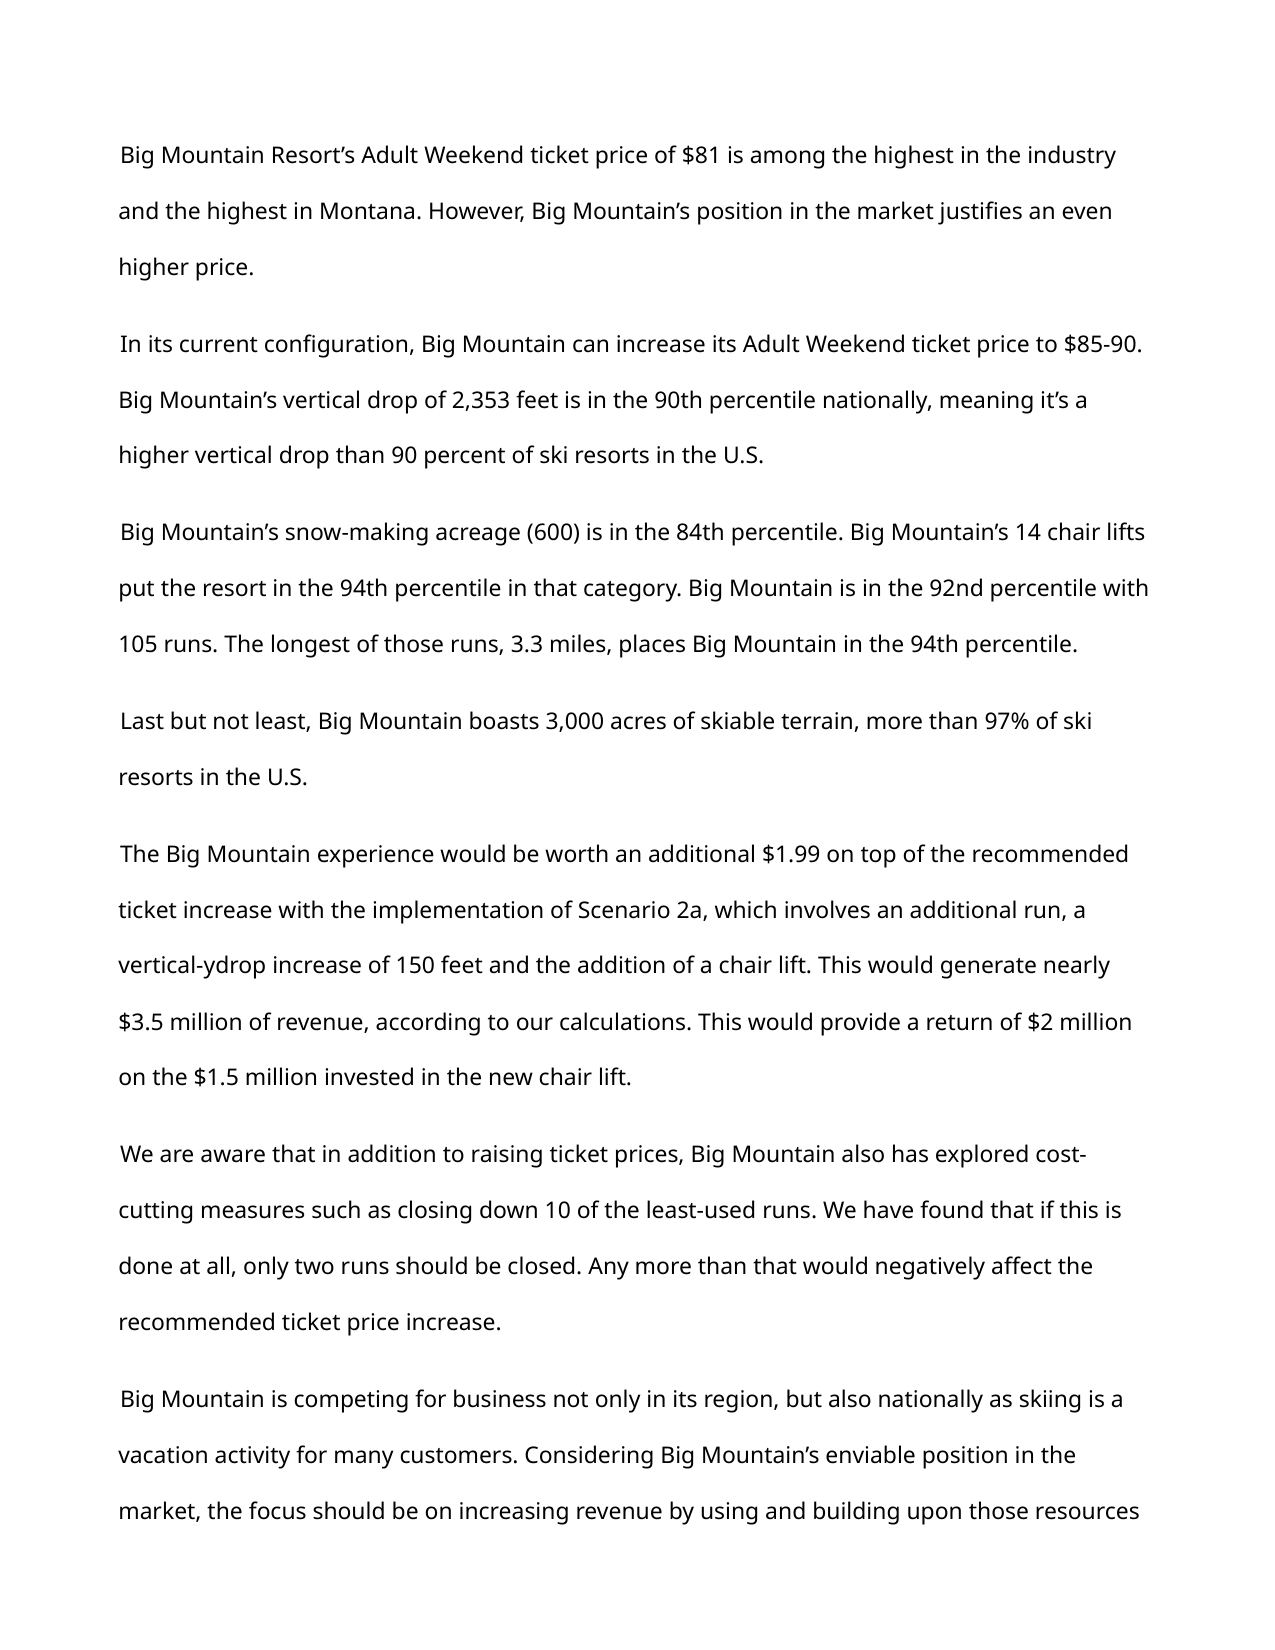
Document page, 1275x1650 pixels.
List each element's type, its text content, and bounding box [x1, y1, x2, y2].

text Big Mountain’s snow-making acreage (600) is in the 84th percentile. Big Mountain’s 14 chair lifts put the resort in the 94th percentile in that category. Big Mountain is in the 92nd percentile with 105 runs. The longest of those runs, 3.3 miles, places Big Mountain in the 94th percentile. [118, 516, 1157, 659]
text In its current configuration, Big Mountain can increase its Adult Weekend ticket price to $85-90. Big Mountain’s vertical drop of 2,353 feet is in the 90th percentile nationally, meaning it’s a higher vertical drop than 90 percent of ski resorts in the U.S. [118, 328, 1157, 471]
text Big Mountain Resort’s Adult Weekend ticket price of $81 is among the highest in the industry and the highest in Montana. However, Big Mountain’s position in the market justifies an even higher price. [118, 139, 1157, 282]
text The Big Mountain experience would be worth an additional $1.99 on top of the recommended ticket increase with the implementation of Scenario 2a, which involves an additional run, a vertical-ydrop increase of 150 feet and the addition of a chair lift. This would generate nearly $3.5 million of revenue, according to our calculations. This would provide a return of $2 million on the $1.5 million invested in the new chair lift. [118, 838, 1157, 1093]
text We are aware that in addition to raising ticket prices, Big Mountain also has explored cost-cutting measures such as closing down 10 of the least-used runs. We have found that if this is done at all, only two runs should be closed. Any more than that would negatively affect the recommended ticket price increase. [118, 1138, 1157, 1337]
text Last but not least, Big Mountain boasts 3,000 acres of skiable terrain, more than 97% of ski resorts in the U.S. [118, 705, 1157, 792]
text Big Mountain is competing for business not only in its region, but also nationally as skiing is a vacation activity for many customers. Considering Big Mountain’s enviable position in the market, the focus should be on increasing revenue by using and building upon those resources [118, 1383, 1157, 1526]
